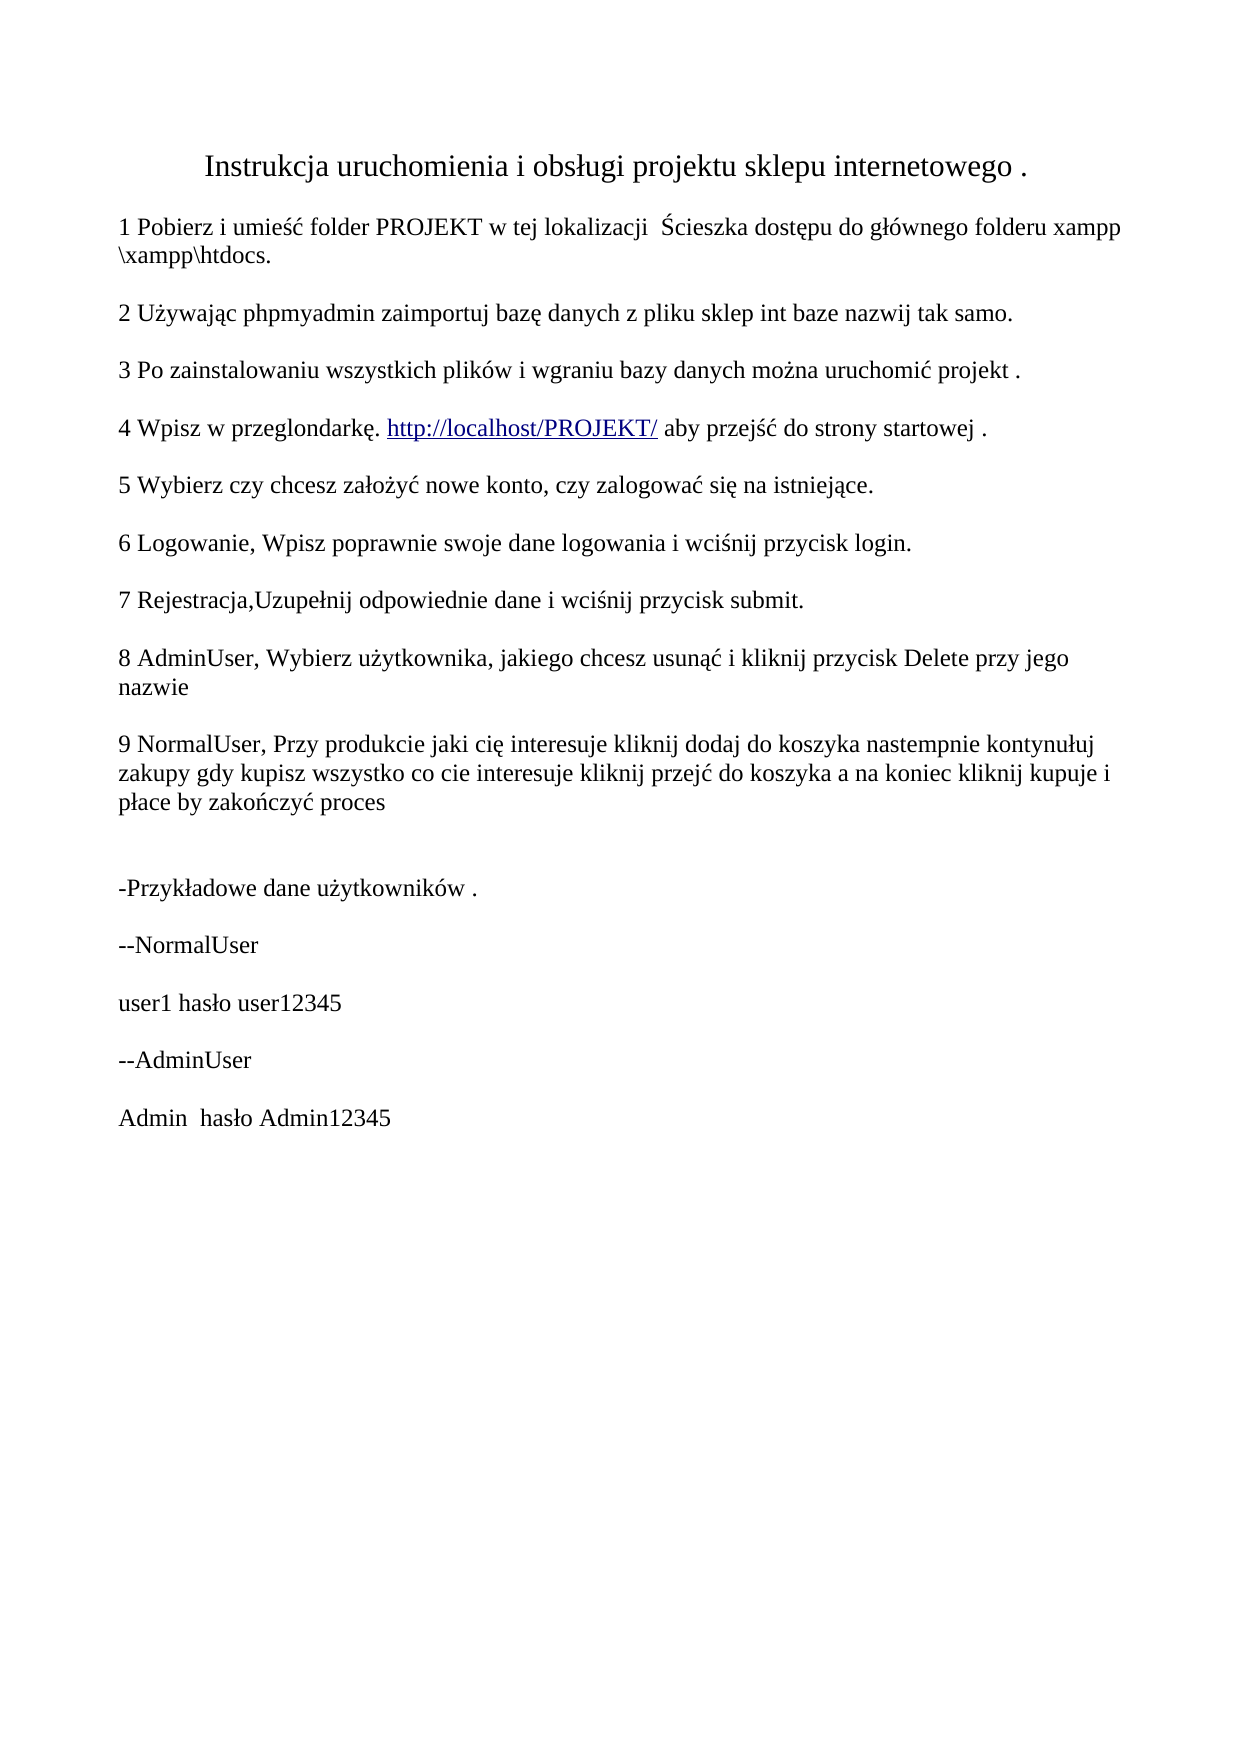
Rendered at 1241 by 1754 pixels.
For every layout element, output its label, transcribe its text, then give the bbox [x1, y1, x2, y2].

text 2 Używając phpmyadmin zaimportuj bazę danych z pliku sklep int baze nazwij tak samo. [118, 298, 1122, 327]
text 5 Wybierz czy chcesz założyć nowe konto, czy zalogować się na istniejące. [118, 470, 1122, 499]
text user1 hasło user12345 [118, 988, 1122, 1017]
text --NormalUser [118, 930, 1122, 959]
text 3 Po zainstalowaniu wszystkich plików i wgraniu bazy danych można uruchomić projekt . [118, 355, 1122, 384]
text Admin hasło Admin12345 [118, 1103, 1122, 1132]
text --AdminUser [118, 1045, 1122, 1074]
text 4 Wpisz w przeglondarkę. http://localhost/PROJEKT/ aby przejść do strony startowej . [118, 413, 1122, 442]
text 1 Pobierz i umieść folder PROJEKT w tej lokalizacji Ścieszka dostępu do głównego folderu xampp \xampp\htdocs. [118, 212, 1122, 269]
text 7 Rejestracja,Uzupełnij odpowiednie dane i wciśnij przycisk submit. [118, 585, 1122, 614]
text 8 AdminUser, Wybierz użytkownika, jakiego chcesz usunąć i kliknij przycisk Delete przy jego nazwie [118, 643, 1122, 700]
text -Przykładowe dane użytkowników . [118, 873, 1122, 902]
text 6 Logowanie, Wpisz poprawnie swoje dane logowania i wciśnij przycisk login. [118, 528, 1122, 557]
text Instrukcja uruchomienia i obsługi projektu sklepu internetowego . [118, 147, 1122, 183]
text 9 NormalUser, Przy produkcie jaki cię interesuje kliknij dodaj do koszyka nastempnie kontynułuj zakupy gdy kupisz wszystko co cie interesuje kliknij przejć do koszyka a na koniec kliknij kupuje i płace by zakończyć proces [118, 729, 1122, 815]
